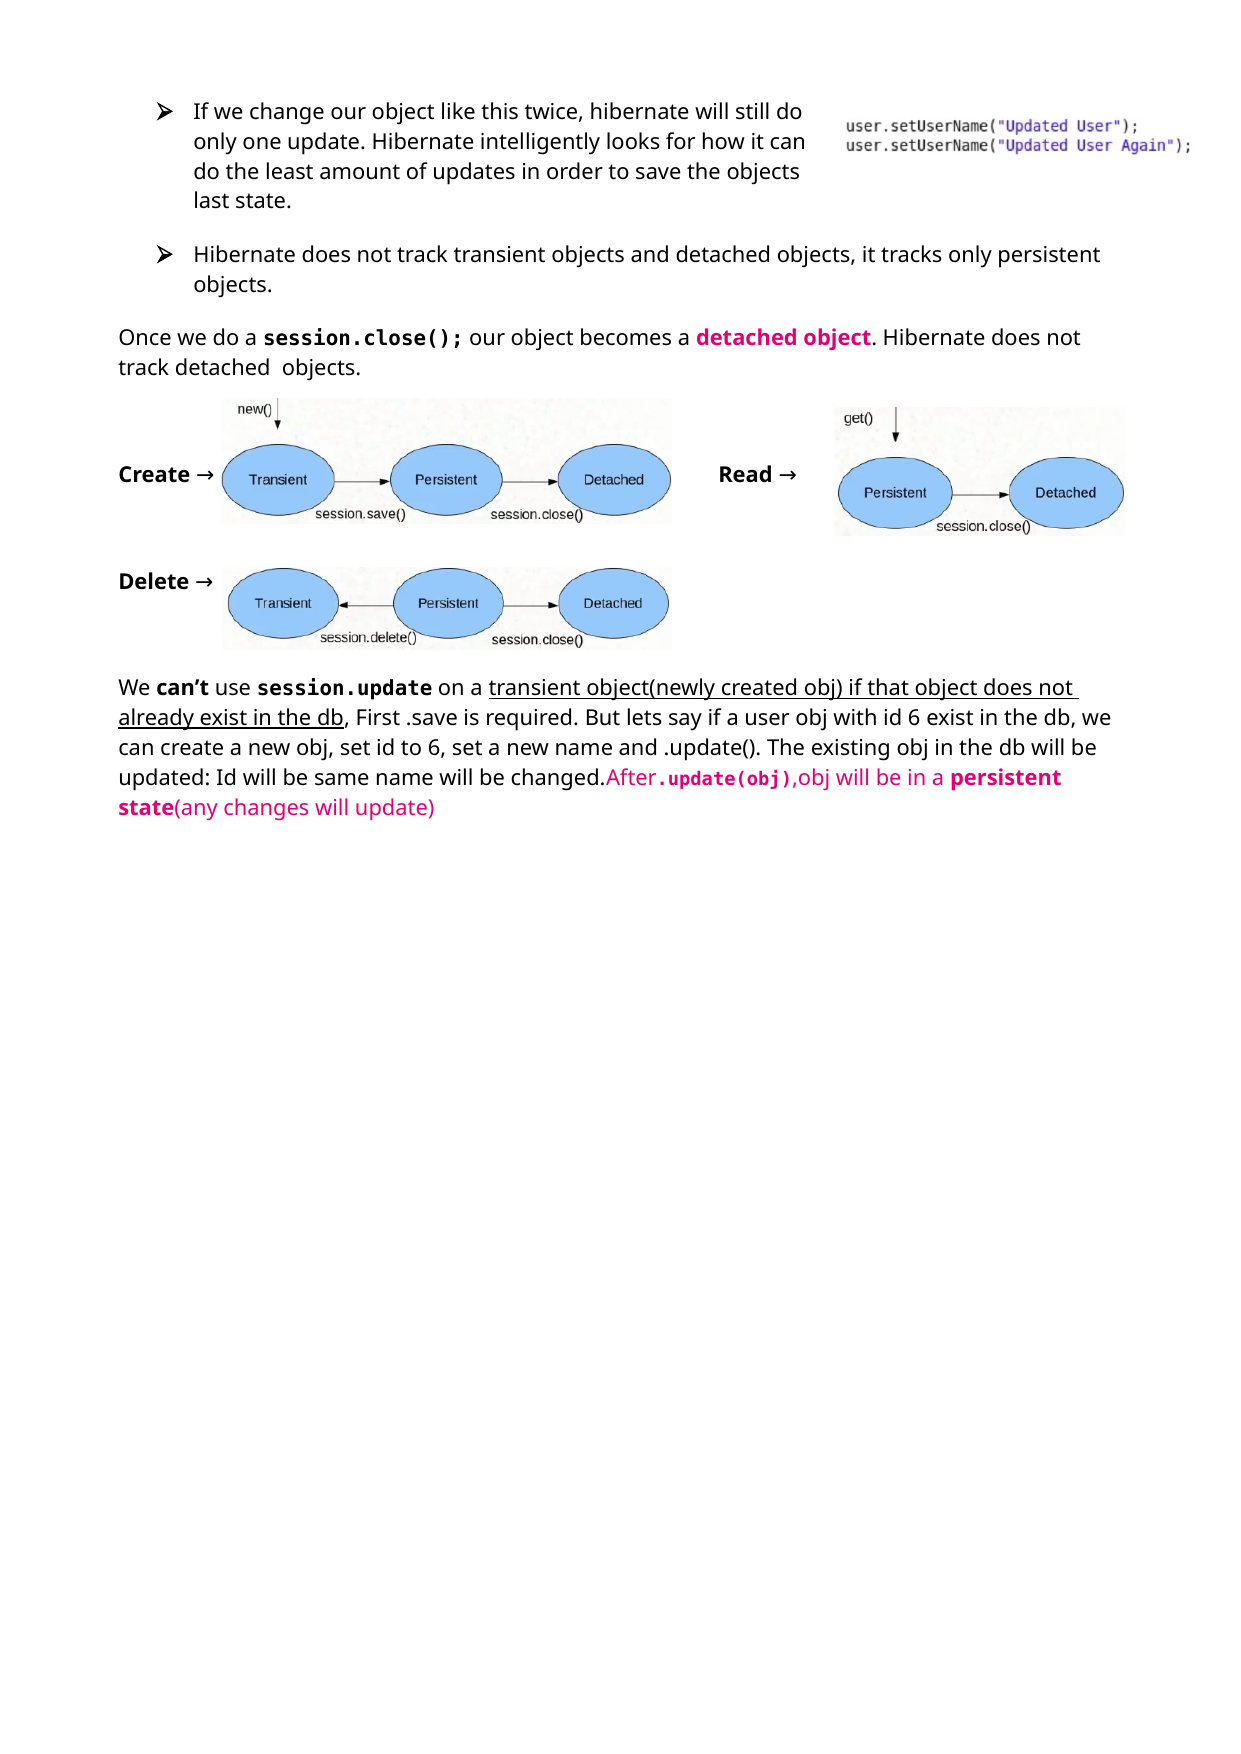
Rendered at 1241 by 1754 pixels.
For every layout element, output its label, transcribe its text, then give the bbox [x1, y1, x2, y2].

text Delete → [118, 566, 1122, 596]
text Read → [672, 459, 834, 489]
text We can’t use session.update on a transient object(newly created obj) if that object does not already exist in the db, First .save is required. But lets say if a user obj with id 6 exist in the db, we can create a new obj, set id to 6, set a new name and .update(). The existing obj in the db will be updated: Id will be same name will be changed.After.update(obj),obj will be in a persistent state(any changes will update) [118, 672, 1122, 821]
picture [221, 567, 672, 650]
picture [843, 117, 1194, 158]
list If we change our object like this twice, hibernate will still do only one update. Hibernate intelligently looks for how it can do the least amount of updates in order to save the objects last state. [156, 96, 1122, 215]
text Once we do a session.close(); our object becomes a detached object. Hibernate does not track detached objects. [118, 322, 1122, 382]
text Create → [118, 459, 220, 489]
picture [220, 398, 672, 524]
picture [834, 407, 1125, 536]
list Hibernate does not track transient objects and detached objects, it tracks only persistent objects. [156, 239, 1122, 298]
